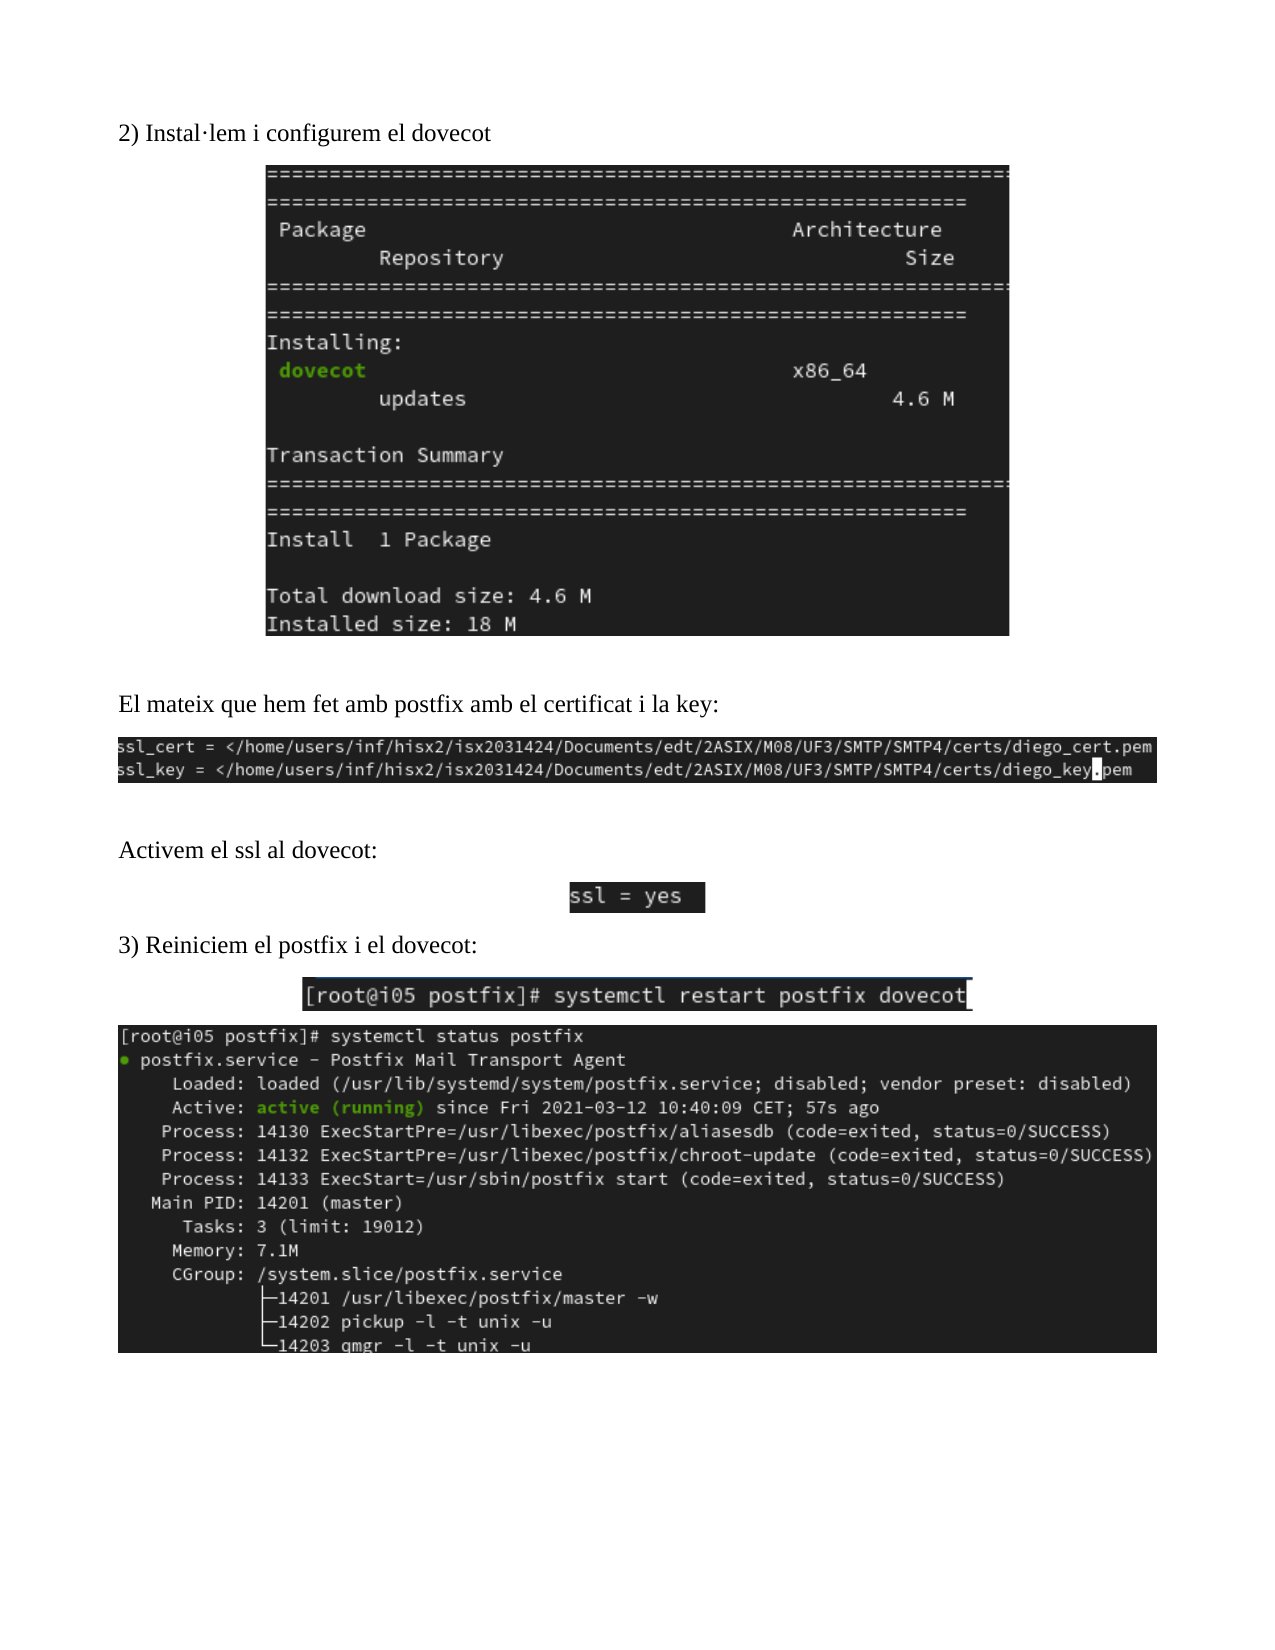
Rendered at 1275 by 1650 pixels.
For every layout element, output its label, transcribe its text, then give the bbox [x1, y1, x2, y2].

picture [265, 165, 1010, 636]
text Activem el ssl al dovecot: [118, 835, 1157, 864]
text 2) Instal·lem i configurem el dovecot [118, 118, 1157, 147]
text El mateix que hem fet amb postfix amb el certificat i la key: [118, 689, 1157, 718]
picture [118, 737, 1157, 783]
picture [569, 882, 706, 913]
text 3) Reiniciem el postfix i el dovecot: [118, 930, 1157, 959]
picture [118, 1025, 1157, 1353]
picture [302, 977, 973, 1011]
